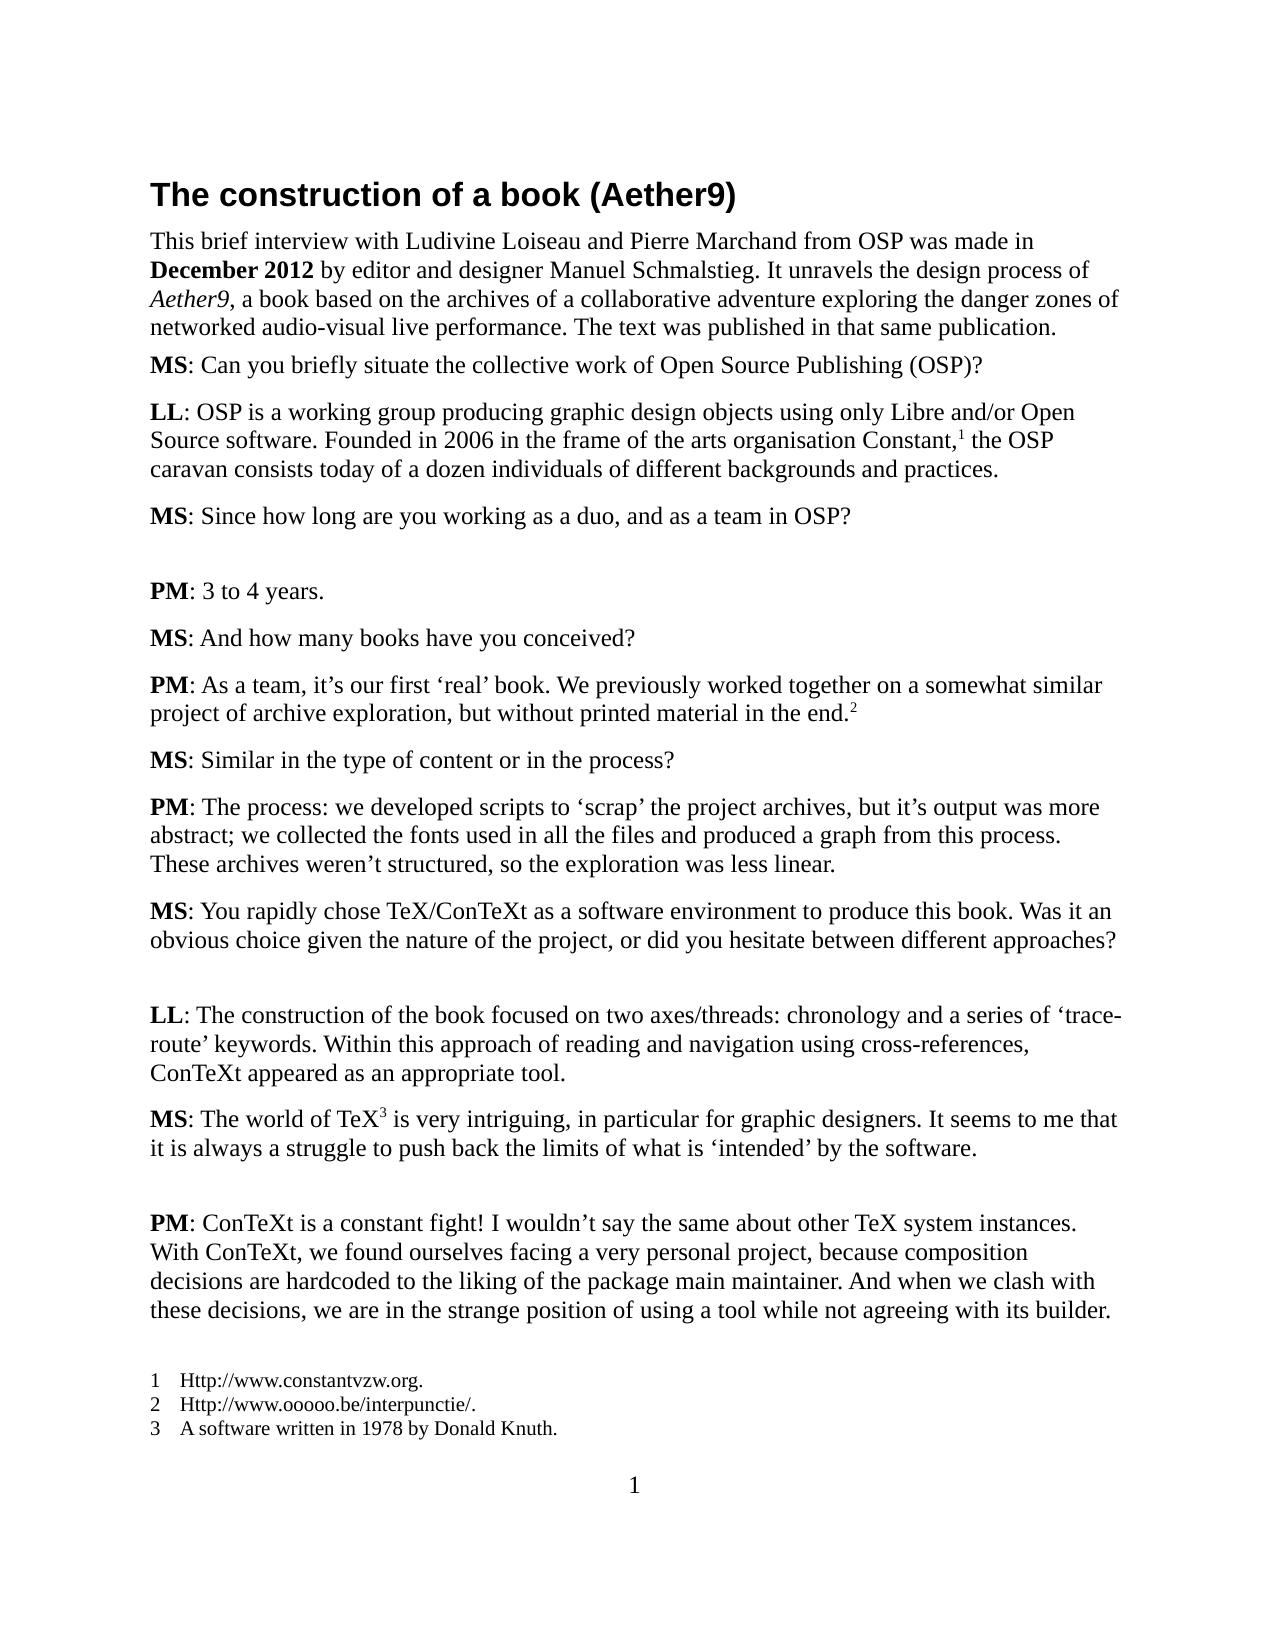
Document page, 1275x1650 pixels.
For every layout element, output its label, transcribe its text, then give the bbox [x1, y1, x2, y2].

text This brief interview with Ludivine Loiseau and Pierre Marchand from OSP was made in December 2012 by editor and designer Manuel Schmalstieg. It unravels the design process of Aether9, a book based on the archives of a collaborative adventure exploring the danger zones of networked audio-visual live performance. The text was published in that same publication. [150, 226, 1125, 341]
text MS: You rapidly chose TeX/ConTeXt as a software environment to produce this book. Was it an obvious choice given the nature of the project, or did you hesitate between different approaches? [150, 896, 1125, 982]
text MS: Since how long are you working as a duo, and as a team in OSP? [150, 501, 1125, 558]
text LL: OSP is a working group producing graphic design objects using only Libre and/or Open Source software. Founded in 2006 in the frame of the arts organisation Constant, the OSP caravan consists today of a dozen individuals of different backgrounds and practices. [150, 397, 1125, 483]
subtitle The construction of a book (Aether9) [150, 175, 1125, 214]
text Http://www.ooooo.be/interpunctie/. [150, 1392, 1125, 1416]
text LL: The construction of the book focused on two axes/threads: chronology and a series of ‘trace-route’ keywords. Within this approach of reading and navigation using cross-references, ConTeXt appeared as an appropriate tool. [150, 1000, 1125, 1086]
text Http://www.constantvzw.org. [150, 1368, 1125, 1392]
text PM: As a team, it’s our first ‘real’ book. We previously worked together on a somewhat similar project of archive exploration, but without printed material in the end. [150, 670, 1125, 727]
text A software written in 1978 by Donald Knuth. [150, 1416, 1125, 1440]
text PM: 3 to 4 years. [150, 576, 1125, 605]
text PM: The process: we developed scripts to ‘scrap’ the project archives, but it’s output was more abstract; we collected the fonts used in all the files and produced a graph from this process. These archives weren’t structured, so the exploration was less linear. [150, 792, 1125, 878]
text PM: ConTeXt is a constant fight! I wouldn’t say the same about other TeX system instances. With ConTeXt, we found ourselves facing a very personal project, because composition decisions are hardcoded to the liking of the package main maintainer. And when we clash with these decisions, we are in the strange position of using a tool while not agreeing with its builder. [150, 1208, 1125, 1352]
text MS: Similar in the type of content or in the process? [150, 745, 1125, 774]
text MS: Can you briefly situate the collective work of Open Source Publishing (OSP)? [150, 350, 1125, 379]
text MS: And how many books have you conceived? [150, 623, 1125, 652]
text MS: The world of TeX is very intriguing, in particular for graphic designers. It seems to me that it is always a struggle to push back the limits of what is ‘intended’ by the software. [150, 1104, 1125, 1191]
